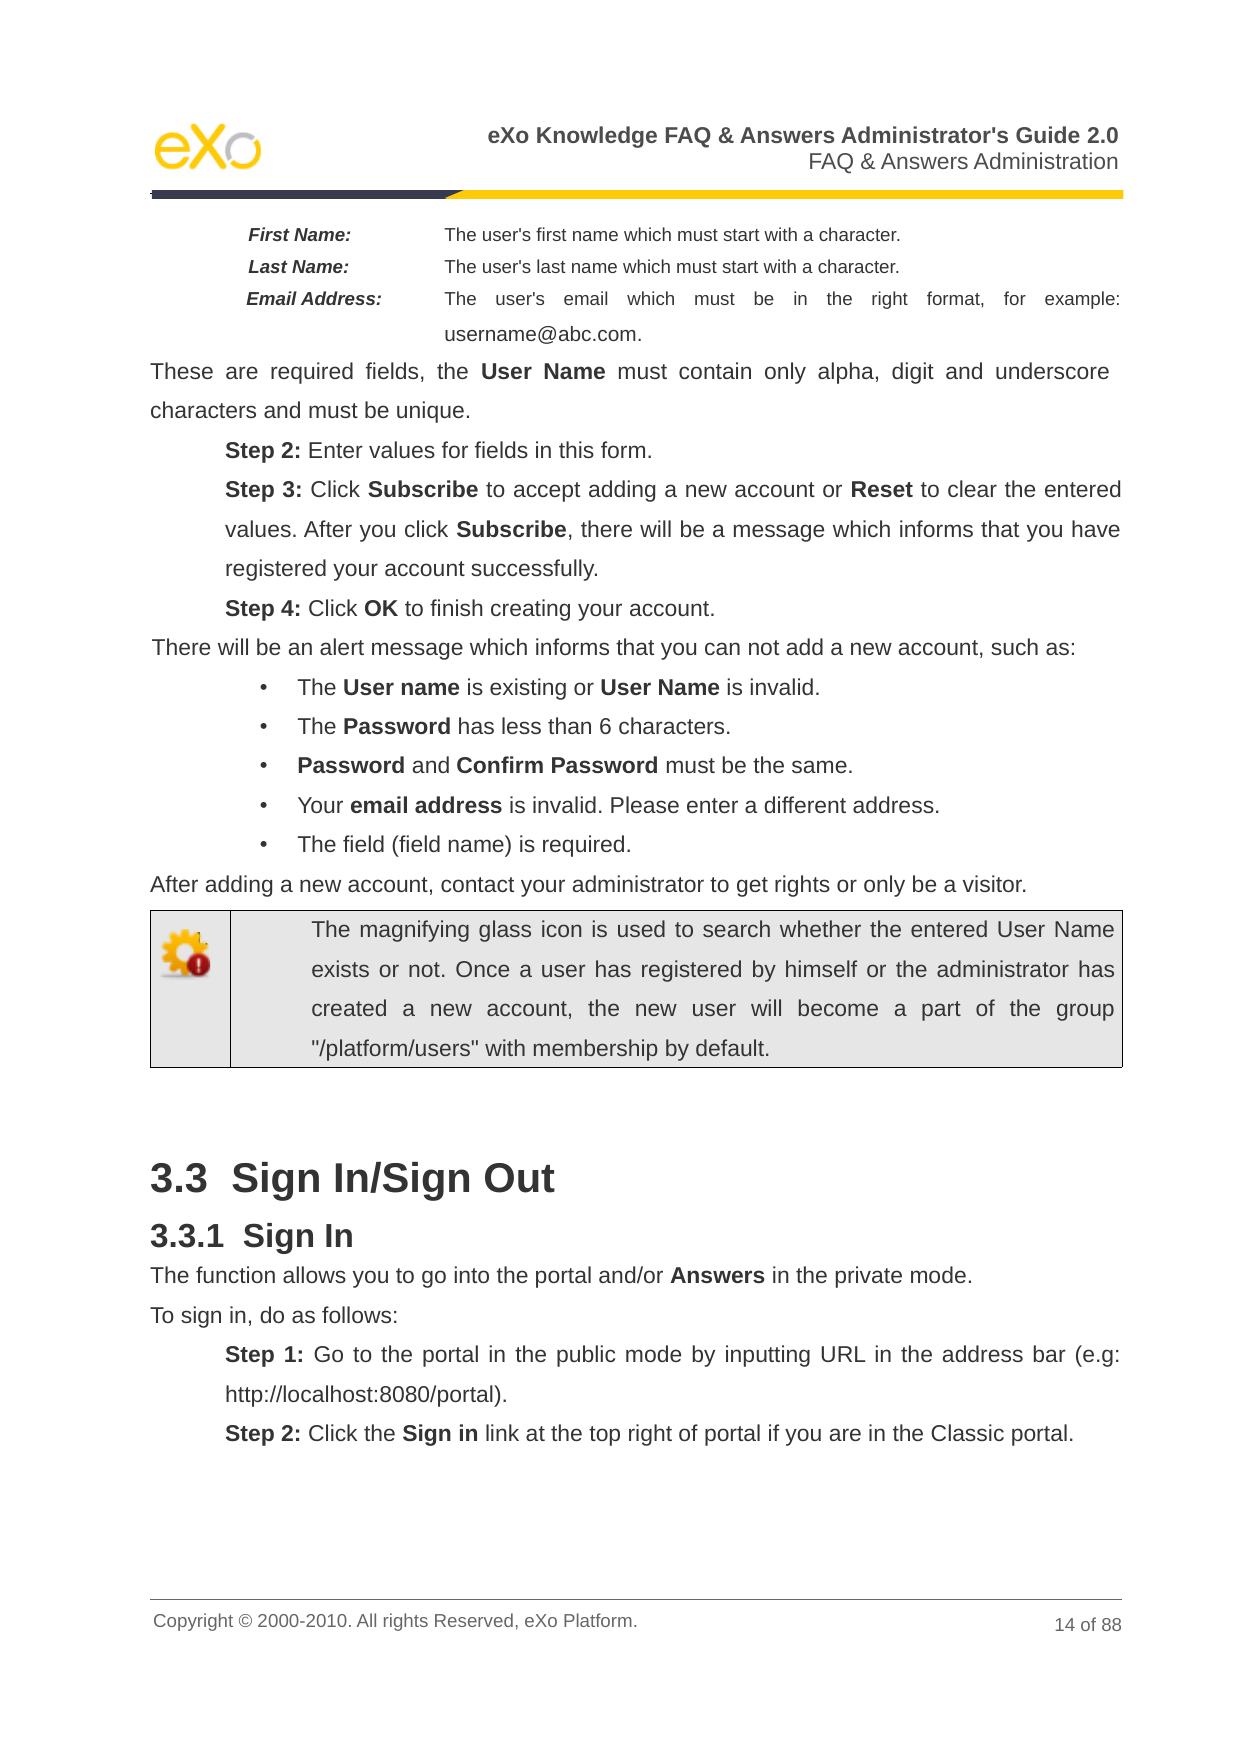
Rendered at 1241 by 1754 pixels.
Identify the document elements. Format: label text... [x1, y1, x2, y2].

list The field (field name) is required. [259, 831, 1122, 858]
list There will be an alert message which informs that you can not add a new account, such as: [114, 634, 1122, 660]
text Email Address: The user's email which must be in the right format, for example: username@abc.com. [246, 288, 1122, 346]
list Step 4: Click OK to finish creating your account. [187, 594, 1122, 621]
table_header [151, 911, 230, 1067]
text First Name: The user's first name which must start with a character. [248, 223, 1122, 245]
list Your email address is invalid. Please enter a different address. [259, 792, 1122, 818]
list After adding a new account, contact your administrator to get rights or only be a visitor. [150, 871, 1122, 897]
text Last Name: The user's last name which must start with a character. [248, 256, 1122, 277]
table_header The magnifying glass icon is used to search whether the entered User Name exists or not. Once a user has registered by himself or the administrator has created a new account, the new user will become a part of the group "/platform/users" with membership by default. [231, 911, 1122, 1067]
subtitle Sign In/Sign Out [150, 1153, 1122, 1201]
picture [151, 190, 1124, 199]
text To sign in, do as follows: [150, 1302, 1122, 1328]
list Step 3: Click Subscribe to accept adding a new account or Reset to clear the entered values. After you click Subscribe, there will be a message which informs that you have registered your account successfully. [187, 476, 1122, 581]
text The function allows you to go into the portal and/or Answers in the private mode. [150, 1262, 1122, 1288]
subtitle Sign In [150, 1216, 1122, 1254]
list Password and Confirm Password must be the same. [259, 752, 1122, 779]
picture [155, 123, 262, 170]
picture [160, 929, 211, 980]
list Step 2: Click the Sign in link at the top right of portal if you are in the Classic portal. [187, 1420, 1122, 1446]
list The User name is existing or User Name is invalid. [259, 673, 1122, 700]
list Step 2: Enter values for fields in this form. [187, 437, 1122, 463]
text These are required fields, the User Name must contain only alpha, digit and underscore characters and must be unique. [76, 358, 1122, 423]
list Step 1: Go to the portal in the public mode by inputting URL in the address bar (e.g: http://localhost:8080/portal). [187, 1341, 1122, 1407]
list The Password has less than 6 characters. [259, 713, 1122, 739]
